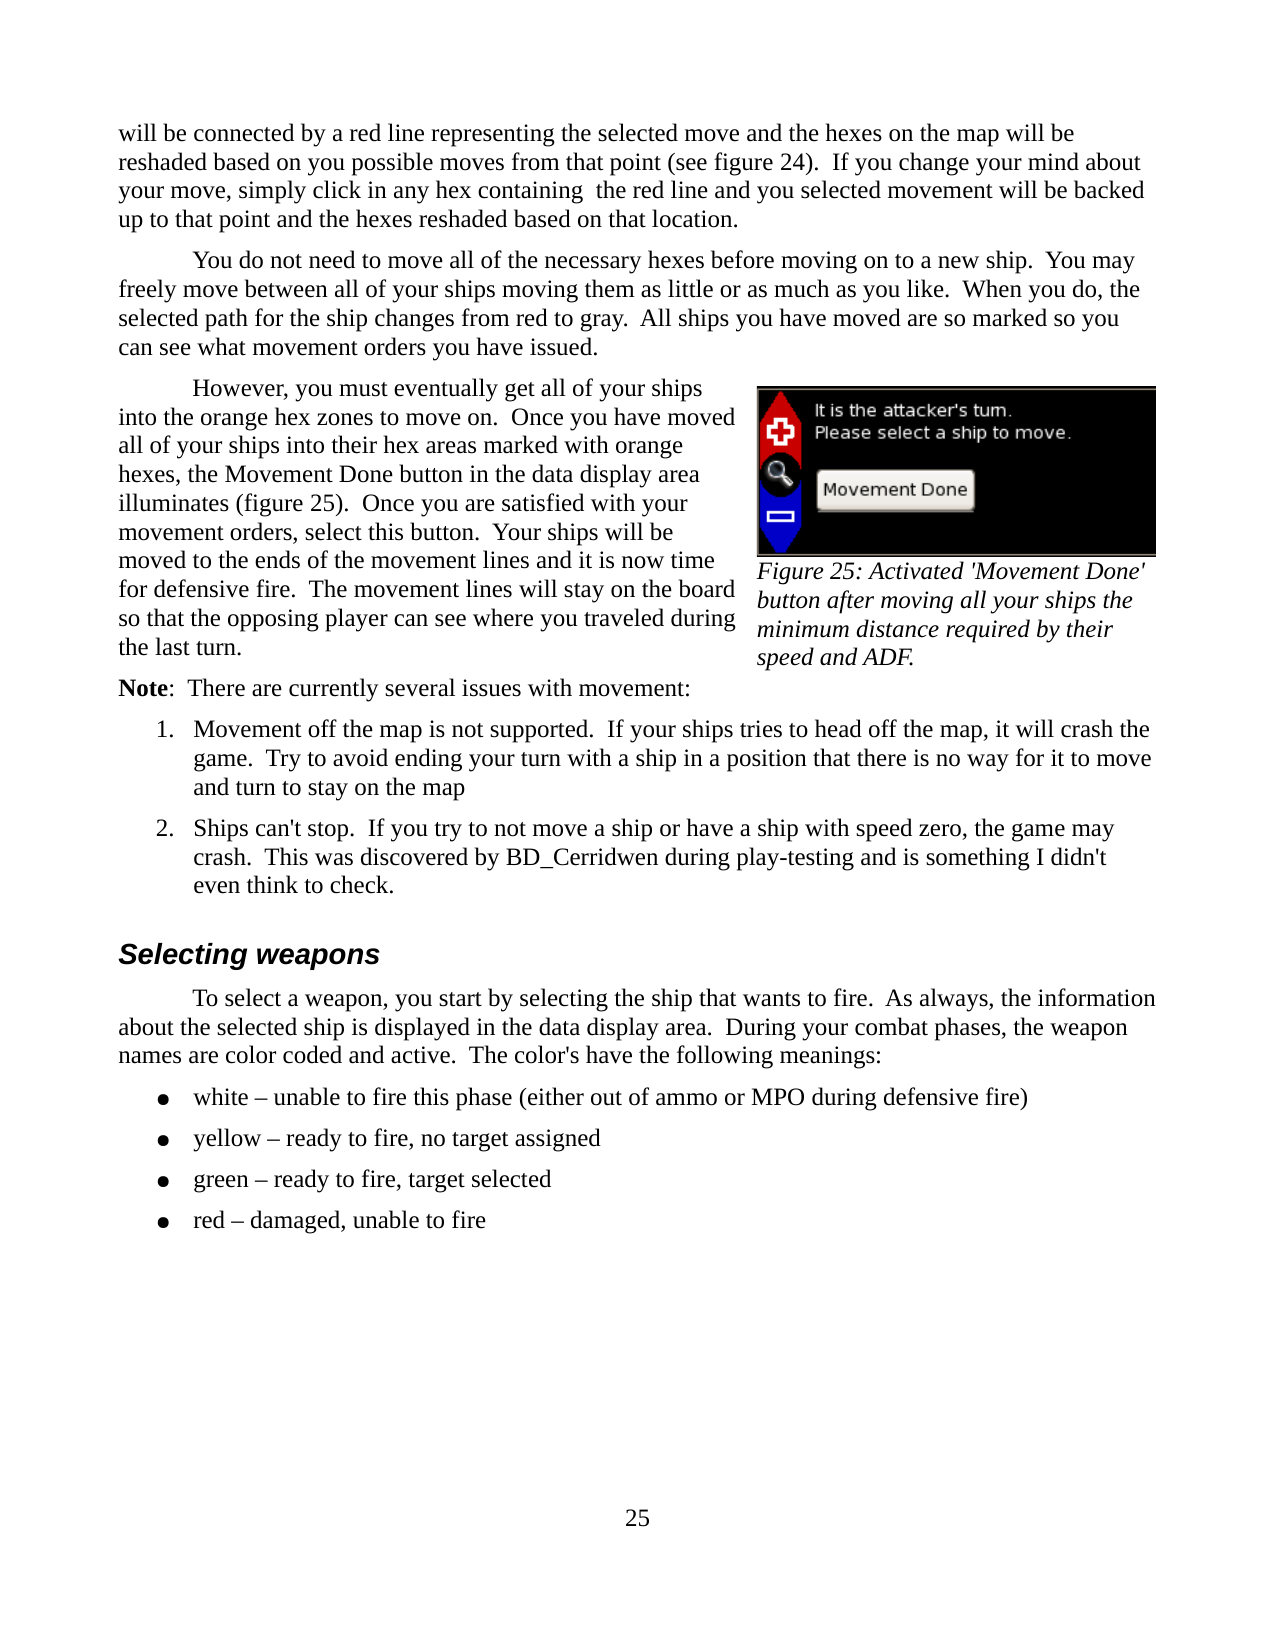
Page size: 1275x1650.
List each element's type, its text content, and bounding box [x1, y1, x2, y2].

list red – damaged, unable to fire [156, 1205, 1157, 1234]
text will be connected by a red line representing the selected move and the hexes on the map will be reshaded based on you possible moves from that point (see figure 24). If you change your mind about your move, simply click in any hex containing the red line and you selected movement will be backed up to that point and the hexes reshaded based on that location. [118, 118, 1157, 233]
text To select a weapon, you start by selecting the ship that wants to fire. As always, the information about the selected ship is displayed in the data display area. During your combat phases, the weapon names are color coded and active. The color's have the following meanings: [118, 983, 1157, 1069]
list yellow – ready to fire, no target assigned [156, 1123, 1157, 1152]
list white – unable to fire this phase (either out of ammo or MPO during defensive fire) [156, 1082, 1157, 1110]
subtitle Selecting weapons [118, 937, 1157, 970]
list Movement off the map is not supported. If your ships tries to head off the map, it will crash the game. Try to avoid ending your turn with a ship in a position that there is no way for it to move and turn to stay on the map [156, 714, 1157, 801]
picture [756, 386, 1156, 557]
text However, you must eventually get all of your ships into the orange hex zones to move on. Once you have moved all of your ships into their hex areas marked with orange hexes, the Movement Done button in the data display area illuminates (figure 25). Once you are satisfied with your movement orders, select this button. Your ships will be moved to the ends of the movement lines and it is now time for defensive fire. The movement lines will stay on the board so that the opposing player can see where you traveled during the last turn. [118, 373, 1157, 661]
list Ships can't stop. If you try to not move a ship or have a ship with speed zero, the game may crash. This was discovered by BD_Cerridwen during play-testing and is something I didn't even think to check. [156, 813, 1157, 899]
text You do not need to move all of the necessary hexes before moving on to a new ship. You may freely move between all of your ships moving them as little or as much as you like. When you do, the selected path for the ship changes from red to gray. All ships you have moved are so marked so you can see what movement orders you have issued. [118, 246, 1157, 361]
list green – ready to fire, target selected [156, 1164, 1157, 1193]
text Note: There are currently several issues with movement: [118, 673, 1157, 702]
text Figure 25: Activated 'Movement Done' button after moving all your ships the minimum distance required by their speed and ADF. [757, 557, 1156, 671]
